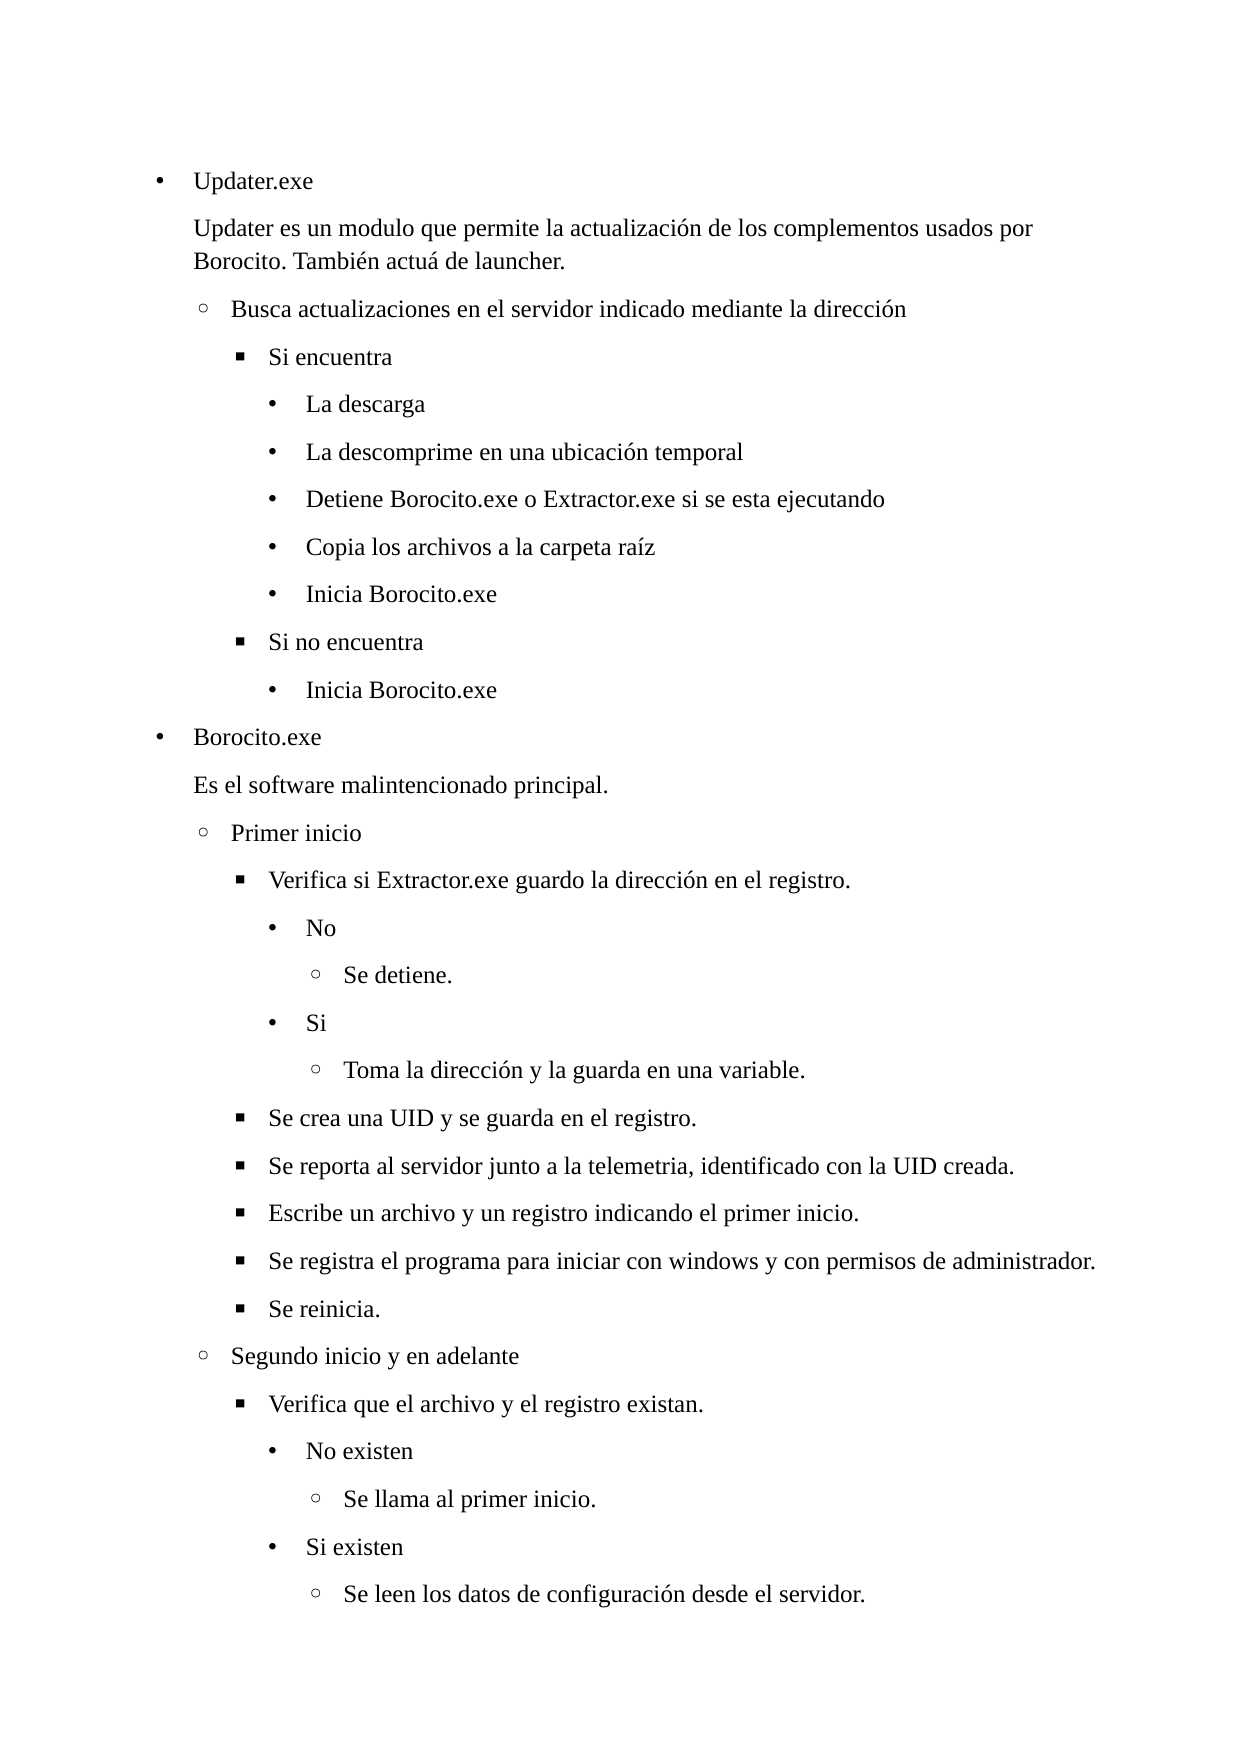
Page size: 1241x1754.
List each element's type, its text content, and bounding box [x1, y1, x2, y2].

list Se registra el programa para iniciar con windows y con permisos de administrador. [231, 1246, 1122, 1275]
list Copia los archivos a la carpeta raíz [268, 532, 1122, 561]
list La descomprime en una ubicación temporal [268, 437, 1122, 466]
list Updater es un modulo que permite la actualización de los complementos usados por Borocito. También actuá de launcher. [156, 213, 1122, 275]
list Busca actualizaciones en el servidor indicado mediante la dirección [193, 294, 1122, 323]
list Se crea una UID y se guarda en el registro. [231, 1103, 1122, 1132]
list Toma la dirección y la guarda en una variable. [306, 1056, 1122, 1084]
list Si encuentra [231, 342, 1122, 370]
list Verifica que el archivo y el registro existan. [231, 1389, 1122, 1418]
list Se llama al primer inicio. [306, 1484, 1122, 1513]
list La descarga [268, 389, 1122, 418]
list Se reporta al servidor junto a la telemetria, identificado con la UID creada. [231, 1151, 1122, 1179]
list Si existen [268, 1532, 1122, 1560]
list Si [268, 1008, 1122, 1037]
list Updater.exe [156, 166, 1122, 194]
list Segundo inicio y en adelante [193, 1341, 1122, 1370]
list Si no encuentra [231, 627, 1122, 656]
list Escribe un archivo y un registro indicando el primer inicio. [231, 1198, 1122, 1227]
list Se reinicia. [231, 1294, 1122, 1322]
list No [268, 913, 1122, 942]
list Es el software malintencionado principal. [156, 770, 1122, 799]
list No existen [268, 1436, 1122, 1465]
list Detiene Borocito.exe o Extractor.exe si se esta ejecutando [268, 484, 1122, 513]
list Verifica si Extractor.exe guardo la dirección en el registro. [231, 865, 1122, 894]
list Se detiene. [306, 960, 1122, 989]
list Primer inicio [193, 818, 1122, 846]
list Inicia Borocito.exe [268, 675, 1122, 703]
list Inicia Borocito.exe [268, 579, 1122, 608]
list Borocito.exe [156, 722, 1122, 751]
list Se leen los datos de configuración desde el servidor. [306, 1579, 1122, 1608]
